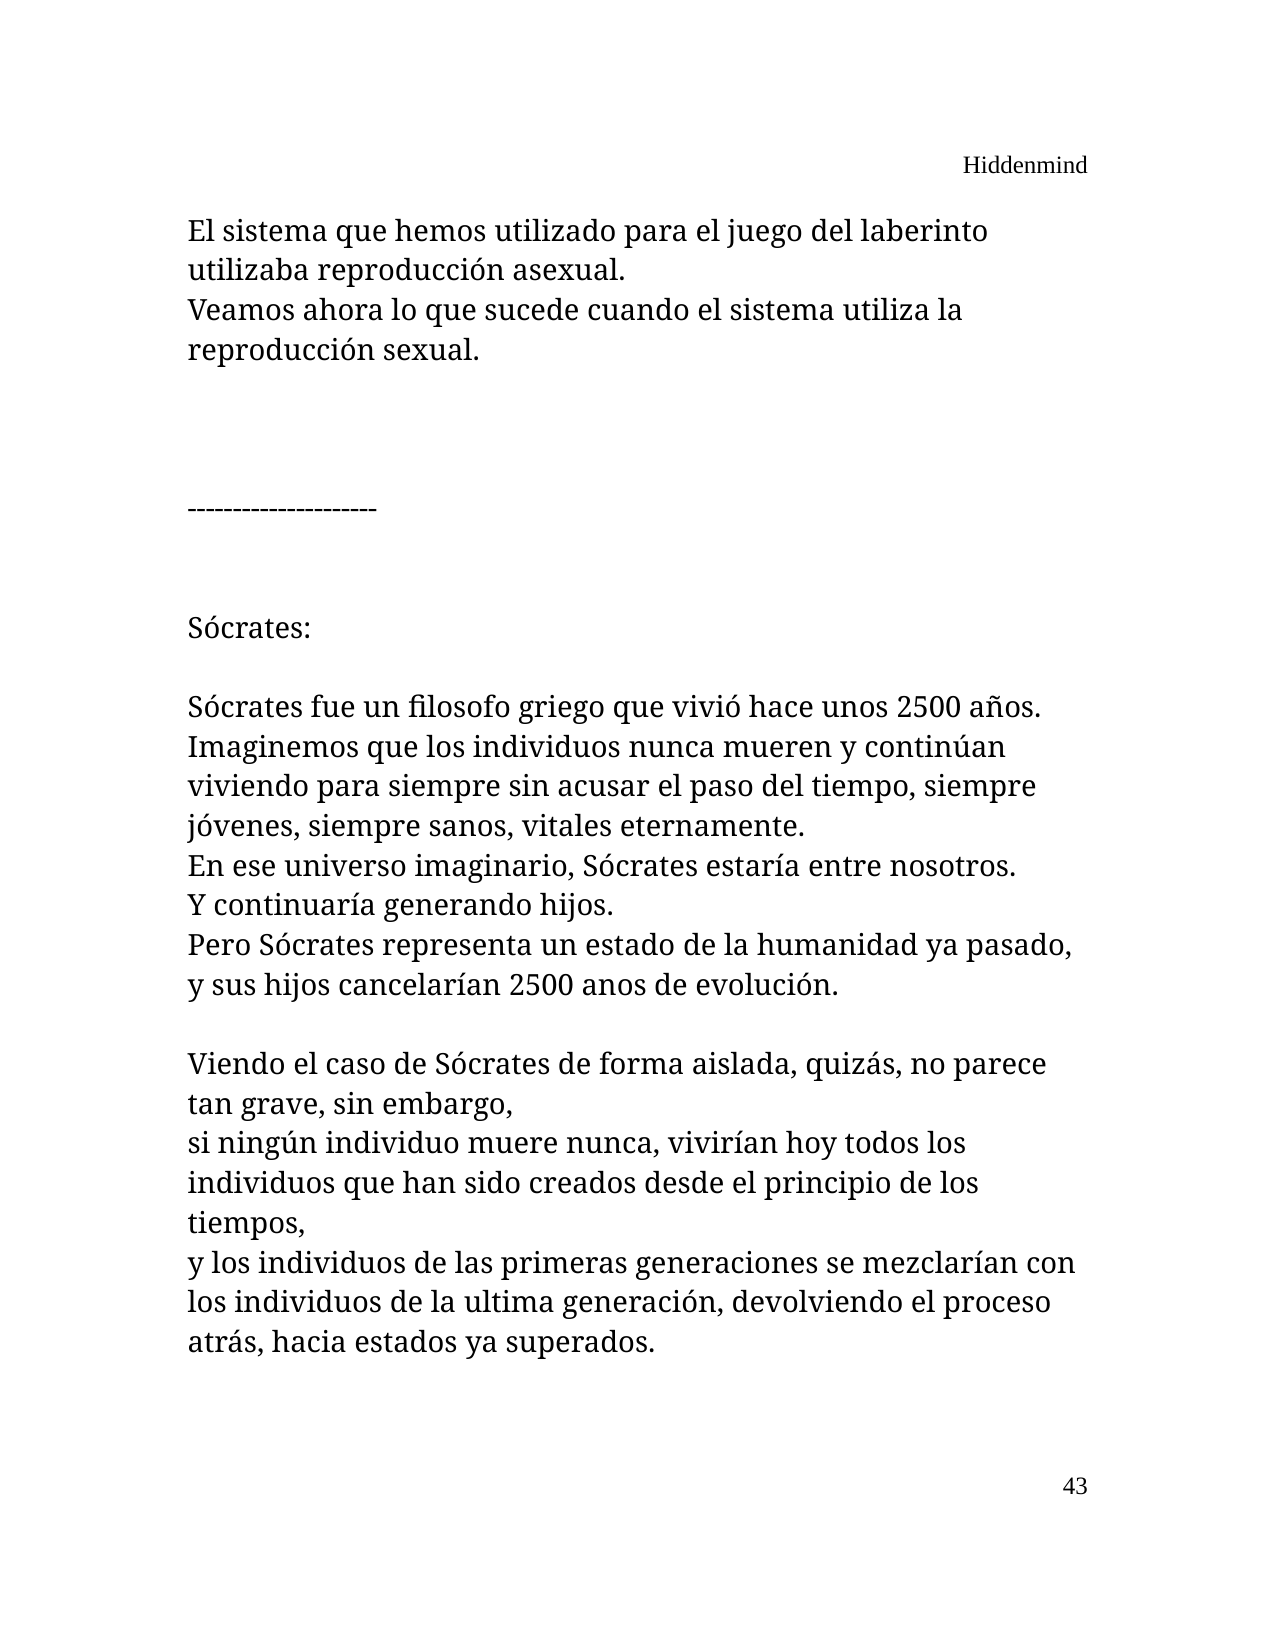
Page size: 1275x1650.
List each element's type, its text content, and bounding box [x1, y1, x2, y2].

text Sócrates fue un filosofo griego que vivió hace unos 2500 años. [187, 686, 1087, 726]
text si ningún individuo muere nunca, vivirían hoy todos los individuos que han sido creados desde el principio de los tiempos, [187, 1123, 1087, 1242]
text Veamos ahora lo que sucede cuando el sistema utiliza la reproducción sexual. [187, 289, 1087, 369]
text Sócrates: [187, 607, 1087, 647]
text Y continuaría generando hijos. [187, 885, 1087, 924]
text Pero Sócrates representa un estado de la humanidad ya pasado, y sus hijos cancelarían 2500 anos de evolución. [187, 924, 1087, 1004]
text El sistema que hemos utilizado para el juego del laberinto utilizaba reproducción asexual. [187, 210, 1087, 289]
text y los individuos de las primeras generaciones se mezclarían con los individuos de la ultima generación, devolviendo el proceso atrás, hacia estados ya superados. [187, 1242, 1087, 1361]
text Viendo el caso de Sócrates de forma aislada, quizás, no parece tan grave, sin embargo, [187, 1043, 1087, 1123]
text En ese universo imaginario, Sócrates estaría entre nosotros. [187, 845, 1087, 885]
text --------------------- [187, 488, 1087, 527]
text Imaginemos que los individuos nunca mueren y continúan viviendo para siempre sin acusar el paso del tiempo, siempre jóvenes, siempre sanos, vitales eternamente. [187, 726, 1087, 845]
